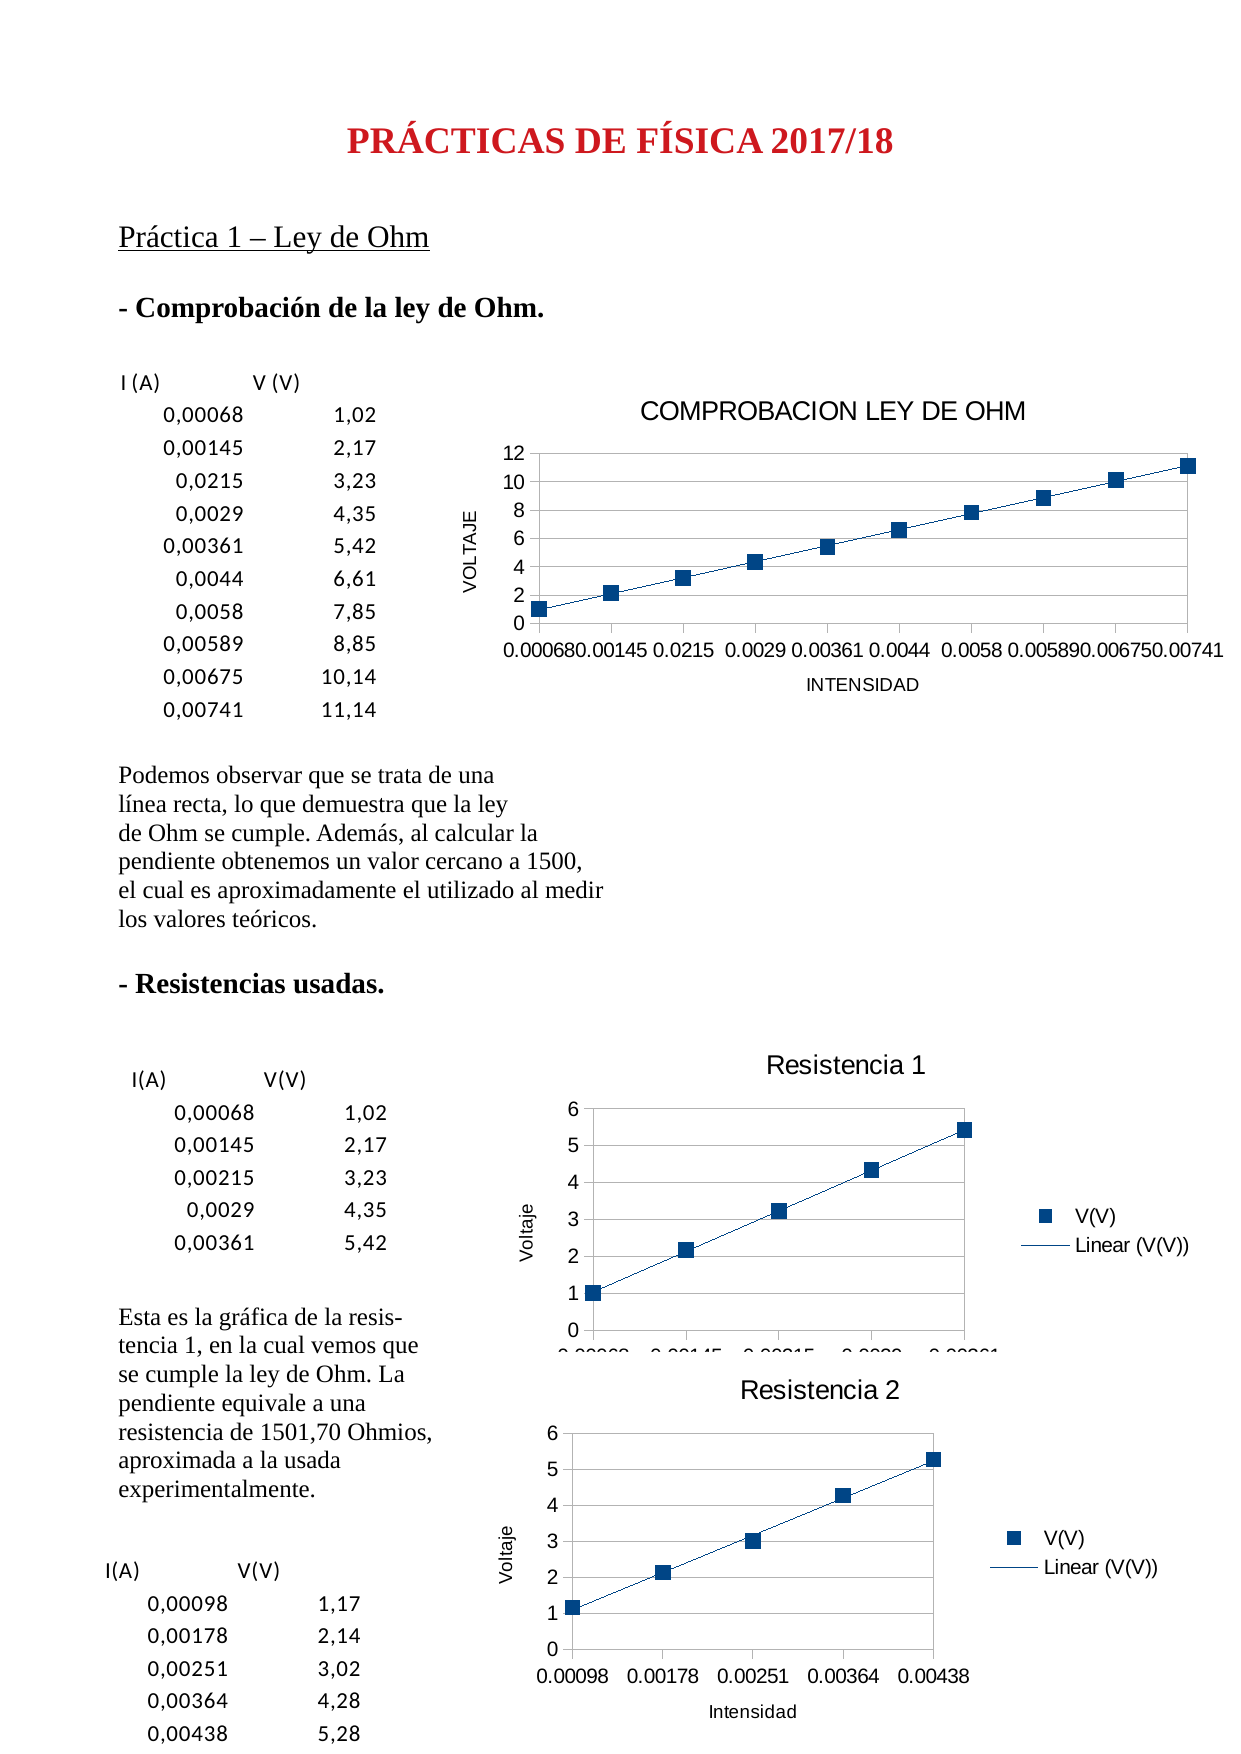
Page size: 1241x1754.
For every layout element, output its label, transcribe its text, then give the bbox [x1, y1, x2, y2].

text PRÁCTICAS DE FÍSICA 2017/18 [118, 118, 1122, 161]
text se cumple la ley de Ohm. La pendiente equivale a una resistencia de 1501,70 Ohmios, aproximada a la usada experimentalmente. [118, 1359, 462, 1503]
text - Resistencias usadas. [118, 966, 1122, 1000]
text el cual es aproximadamente el utilizado al medir [118, 875, 1122, 904]
text de Ohm se cumple. Además, al calcular la [118, 818, 1122, 846]
text Esta es la gráfica de la resis- [118, 1302, 483, 1330]
text Práctica 1 – Ley de Ohm [118, 219, 1122, 255]
text los valores teóricos. [118, 904, 1122, 933]
text - Comprobación de la ley de Ohm. [118, 291, 1122, 324]
text tencia 1, en la cual vemos que [118, 1330, 483, 1359]
text línea recta, lo que demuestra que la ley [118, 789, 1122, 818]
text Podemos observar que se trata de una [118, 760, 1122, 789]
text pendiente obtenemos un valor cercano a 1500, [118, 846, 1122, 875]
